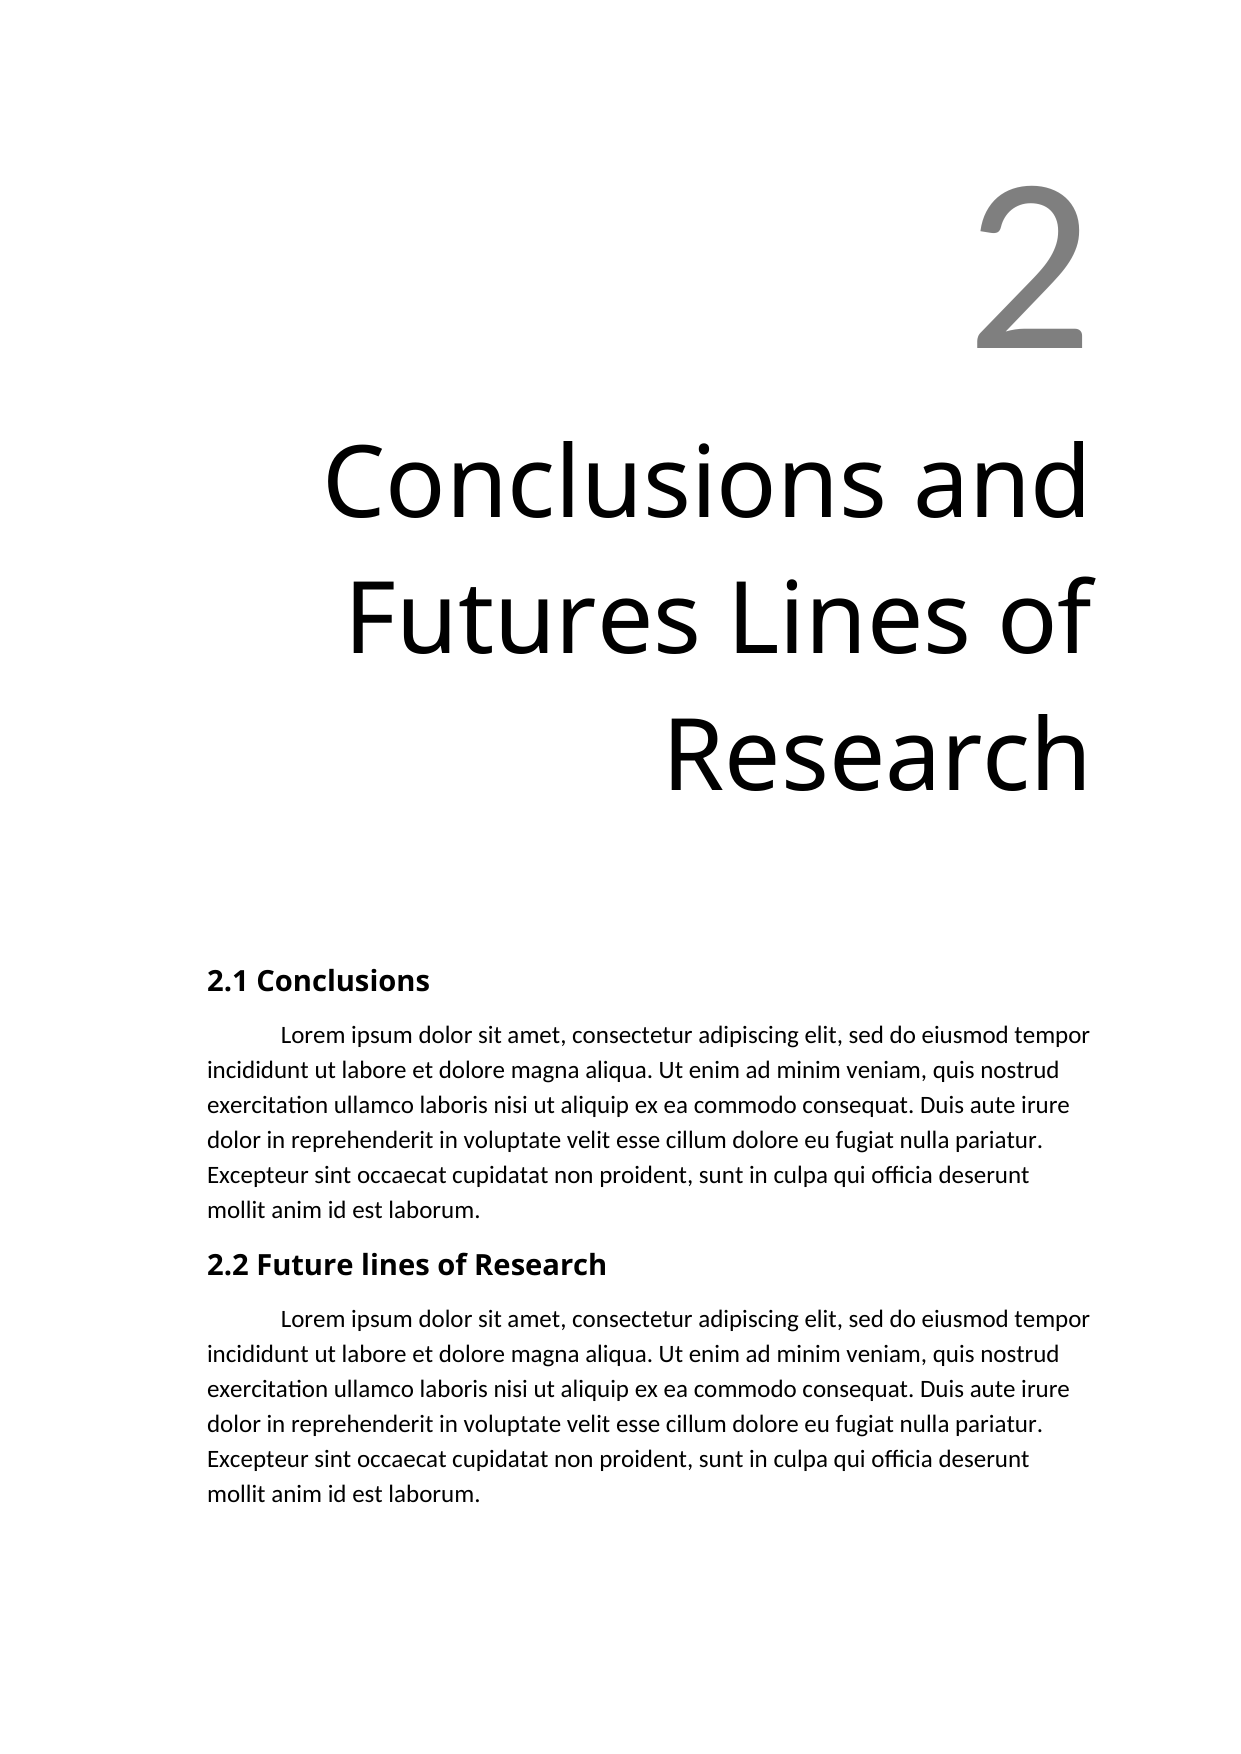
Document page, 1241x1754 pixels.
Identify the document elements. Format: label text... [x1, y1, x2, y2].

text Lorem ipsum dolor sit amet, consectetur adipiscing elit, sed do eiusmod tempor incididunt ut labore et dolore magna aliqua. Ut enim ad minim veniam, quis nostrud exercitation ullamco laboris nisi ut aliquip ex ea commodo consequat. Duis aute irure dolor in reprehenderit in voluptate velit esse cillum dolore eu fugiat nulla pariatur. Excepteur sint occaecat cupidatat non proident, sunt in culpa qui officia deserunt mollit anim id est laborum. [207, 1303, 1092, 1509]
subtitle Conclusions and [207, 411, 1092, 547]
subtitle 2.1 Conclusions [207, 960, 1092, 999]
text 2 [207, 106, 1092, 411]
subtitle Futures Lines of [207, 547, 1092, 683]
text Lorem ipsum dolor sit amet, consectetur adipiscing elit, sed do eiusmod tempor incididunt ut labore et dolore magna aliqua. Ut enim ad minim veniam, quis nostrud exercitation ullamco laboris nisi ut aliquip ex ea commodo consequat. Duis aute irure dolor in reprehenderit in voluptate velit esse cillum dolore eu fugiat nulla pariatur. Excepteur sint occaecat cupidatat non proident, sunt in culpa qui officia deserunt mollit anim id est laborum. [207, 1019, 1092, 1225]
subtitle 2.2 Future lines of Research [207, 1244, 1092, 1284]
subtitle Research [207, 683, 1092, 956]
